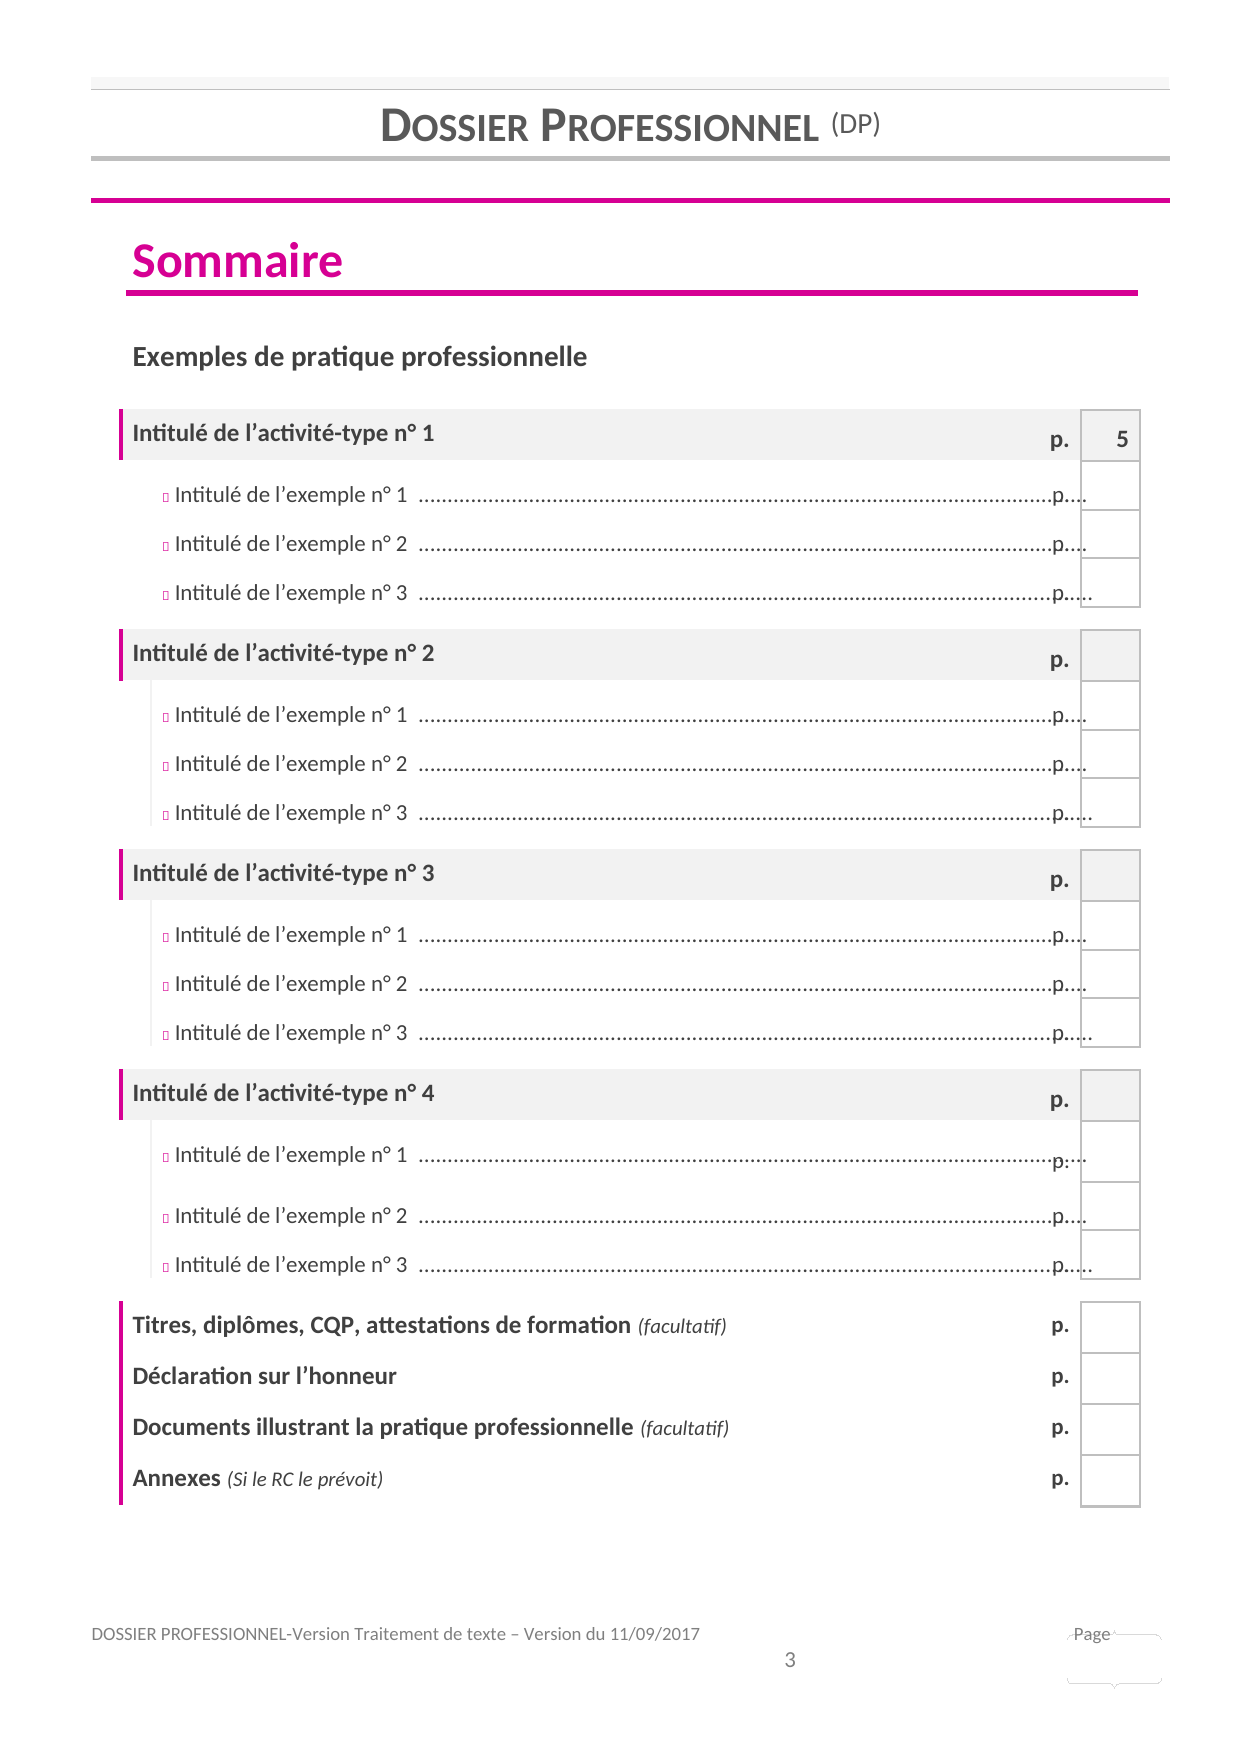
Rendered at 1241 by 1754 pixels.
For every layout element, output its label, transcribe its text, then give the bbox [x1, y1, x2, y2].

table_cell  Intitulé de l’exemple n° 2 p. [151, 509, 1037, 557]
table_cell [1082, 902, 1139, 948]
table_cell [1081, 828, 1140, 849]
table_cell [1082, 999, 1139, 1046]
table_cell Documents illustrant la pratique professionnelle (facultatif) [123, 1403, 1037, 1454]
table_cell Intitulé de l’activité-type n° 3 [123, 849, 1037, 900]
table_cell p. [1037, 509, 1080, 557]
table_cell Intitulé de l’activité-type n° 2 [123, 629, 1037, 680]
table_cell p. [1037, 1069, 1080, 1120]
table_cell p. [1037, 1229, 1080, 1278]
table_cell [121, 729, 150, 777]
table_cell p. [1037, 729, 1080, 777]
table_cell [1082, 951, 1139, 997]
table_cell p. [1037, 1181, 1080, 1229]
table_cell [1082, 631, 1139, 680]
table_cell [1082, 559, 1139, 606]
table_cell [1082, 462, 1139, 508]
table_cell [151, 606, 1037, 629]
table_cell  Intitulé de l’exemple n° 1 p. [152, 680, 1037, 728]
table_cell [121, 1046, 151, 1069]
table_cell [121, 1120, 150, 1181]
table_cell [1082, 851, 1139, 900]
table_cell [1081, 1048, 1140, 1069]
table_cell  Intitulé de l’exemple n° 3 p [151, 557, 1037, 606]
table_cell [1081, 608, 1140, 629]
table_cell Annexes (Si le RC le prévoit) [123, 1454, 1037, 1505]
table_cell [121, 900, 150, 948]
table_cell  Intitulé de l’exemple n° 1 p. [151, 460, 1037, 508]
table_cell p. [1037, 1403, 1080, 1454]
table_cell p. [1037, 777, 1080, 826]
table_cell Intitulé de l’activité-type n° 4 [123, 1069, 1037, 1120]
table_cell [1082, 1183, 1139, 1229]
table_cell [151, 1046, 1037, 1069]
table_cell  Intitulé de l’exemple n° 3 p [152, 1229, 1037, 1278]
table_cell [121, 997, 150, 1046]
table_cell [1082, 1354, 1139, 1403]
table_cell [151, 826, 1037, 849]
table_cell [1082, 1122, 1139, 1181]
table_cell  Intitulé de l’exemple n° 2 p. [152, 1181, 1037, 1229]
table_cell [1082, 511, 1139, 557]
table_cell [1037, 1278, 1081, 1301]
table_cell  Intitulé de l’exemple n° 3 p [152, 997, 1037, 1046]
table_cell [1082, 1405, 1139, 1454]
table_cell p. [1037, 949, 1080, 997]
table_cell [121, 949, 150, 997]
table_cell [121, 681, 150, 728]
table_cell [121, 1181, 150, 1229]
table_cell  Intitulé de l’exemple n° 2 p. [152, 949, 1037, 997]
table_cell  Intitulé de l’exemple n° 3 p [152, 777, 1037, 826]
table_cell [1082, 1456, 1139, 1505]
table_header Sommaire [121, 223, 1140, 290]
table_cell  Intitulé de l’exemple n° 2 p. [152, 729, 1037, 777]
table_cell [121, 777, 150, 826]
table_cell [1082, 779, 1139, 826]
table_cell [1082, 731, 1139, 777]
table_cell p. [1037, 1120, 1080, 1181]
table_cell p. [1037, 680, 1080, 728]
table_cell  Intitulé de l’exemple n° 1 p. [152, 1120, 1037, 1181]
table_cell [151, 1278, 1037, 1301]
table_cell [1037, 826, 1081, 849]
table_cell [1081, 1280, 1140, 1301]
table_cell p. [1037, 1301, 1080, 1352]
table_cell [1082, 1231, 1139, 1278]
table_cell [1082, 1303, 1139, 1352]
table_cell p. [1037, 409, 1080, 460]
table_cell [121, 606, 151, 629]
table_cell 5 [1082, 411, 1139, 460]
table_cell [1081, 290, 1140, 409]
table_cell [121, 1278, 151, 1301]
table_cell p. [1037, 997, 1080, 1046]
table_cell p. [1037, 1454, 1080, 1505]
table_cell [121, 1229, 150, 1278]
table_cell Titres, diplômes, CQP, attestations de formation (facultatif) [123, 1301, 1037, 1352]
table_cell p. [1037, 1352, 1080, 1403]
table_cell [1082, 1071, 1139, 1120]
table_cell [121, 826, 151, 849]
table_cell [121, 509, 151, 557]
table_cell p. [1037, 557, 1080, 606]
table_cell Exemples de pratique professionnelle [121, 290, 1081, 409]
table_cell Déclaration sur l’honneur [123, 1352, 1037, 1403]
table_cell [1037, 1046, 1081, 1069]
table_cell Intitulé de l’activité-type n° 1 [123, 409, 1037, 460]
table_cell  Intitulé de l’exemple n° 1 p. [152, 900, 1037, 948]
table_cell [121, 557, 151, 606]
table_cell [121, 460, 151, 508]
table_cell p. [1037, 900, 1080, 948]
table_cell p. [1037, 849, 1080, 900]
table_cell p. [1037, 629, 1080, 680]
table_cell [1082, 682, 1139, 728]
table_cell [1037, 606, 1081, 629]
table_cell p. [1037, 460, 1080, 508]
